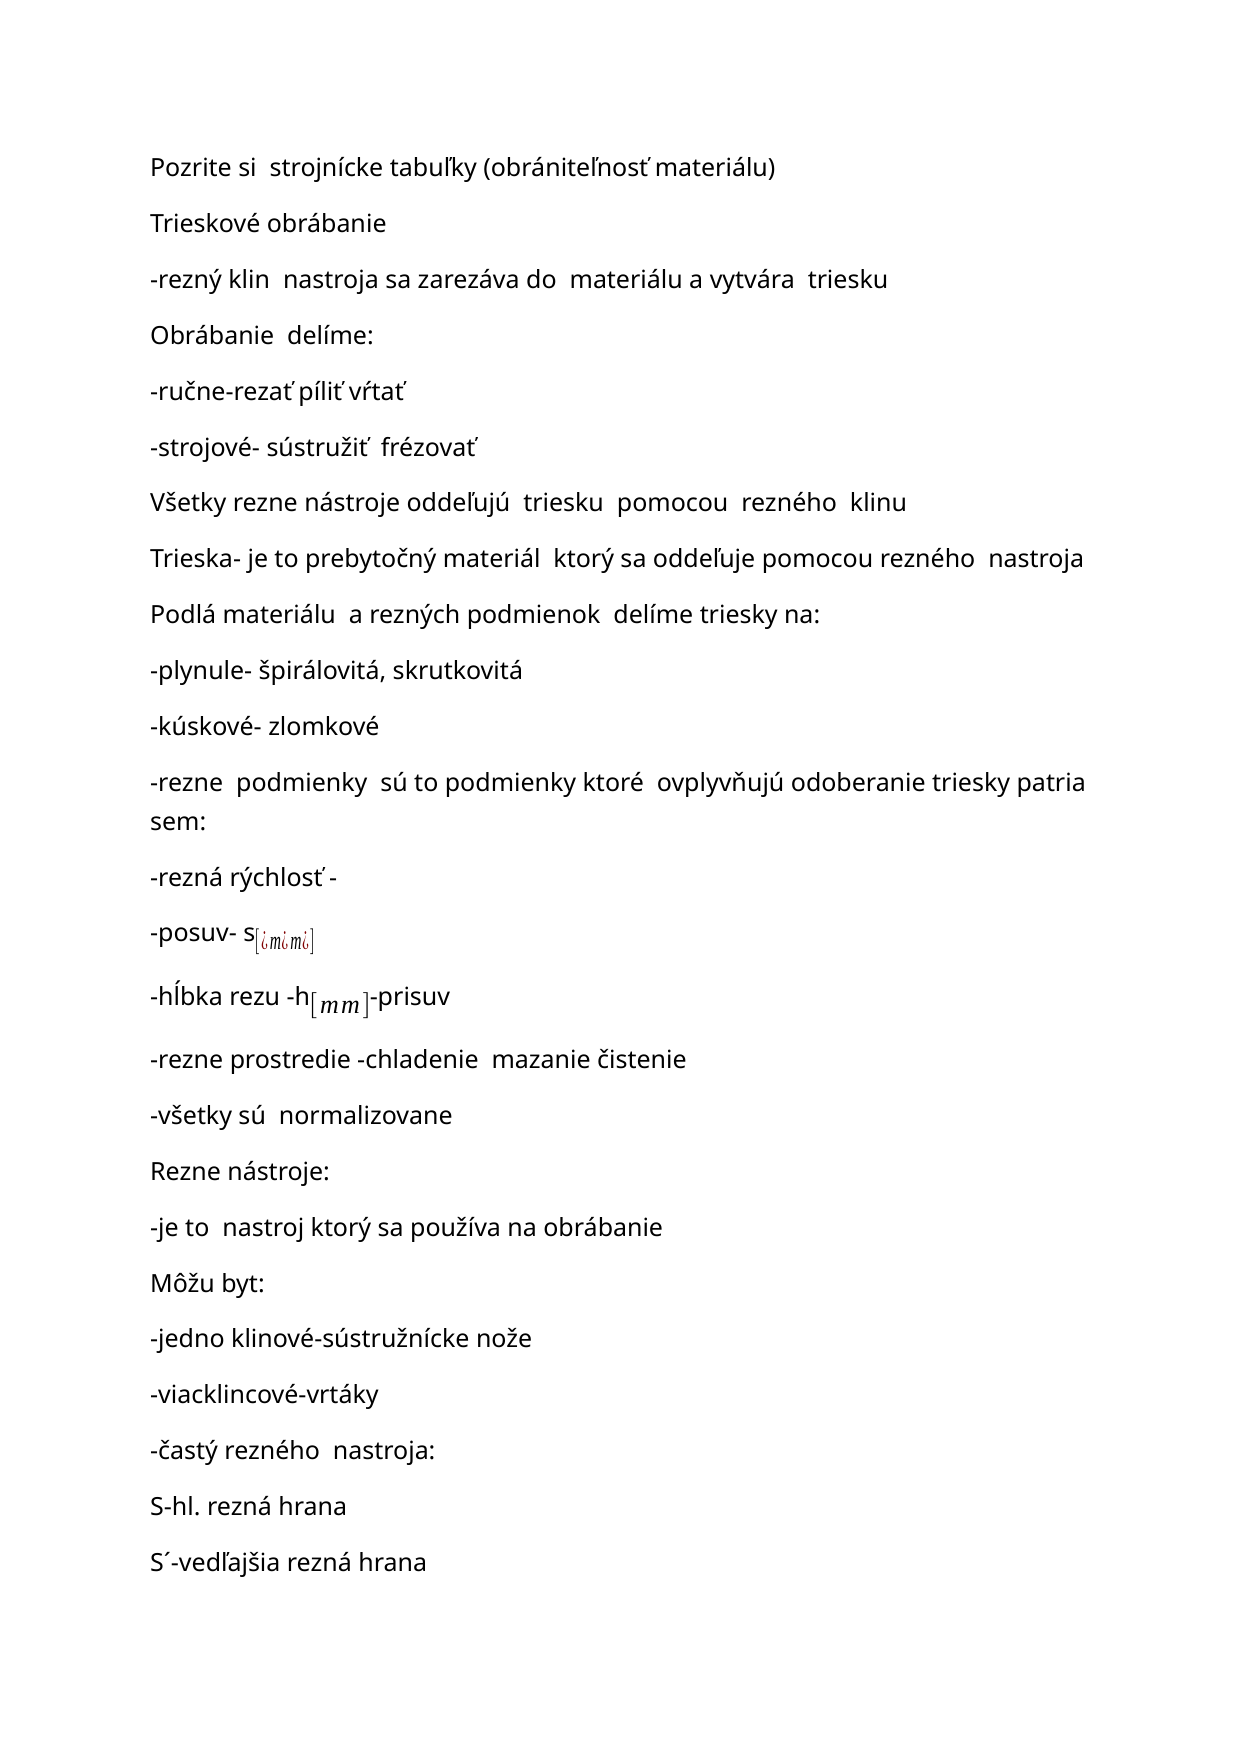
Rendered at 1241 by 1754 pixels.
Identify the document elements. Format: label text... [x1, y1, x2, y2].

text -jedno klinové-sústružnícke nože [150, 1321, 1090, 1355]
text S-hl. rezná hrana [150, 1488, 1090, 1523]
text -rezný klin nastroja sa zarezáva do materiálu a vytvára triesku [150, 262, 1090, 296]
text S´-vedľajšia rezná hrana [150, 1544, 1090, 1578]
text -plynule- špirálovitá, skrutkovitá [150, 652, 1090, 687]
text -rezne prostredie -chladenie mazanie čistenie [150, 1042, 1090, 1076]
text Podlá materiálu a rezných podmienok delíme triesky na: [150, 597, 1090, 631]
text -všetky sú normalizovane [150, 1098, 1090, 1132]
text Všetky rezne nástroje oddeľujú triesku pomocou rezného klinu [150, 485, 1090, 519]
text -rezná rýchlosť - [150, 859, 1090, 893]
text Obrábanie delíme: [150, 317, 1090, 352]
text -je to nastroj ktorý sa používa na obrábanie [150, 1209, 1090, 1243]
text -hĺbka rezu -h-prisuv [150, 978, 1090, 1020]
text -častý rezného nastroja: [150, 1433, 1090, 1467]
text -viacklincové-vrtáky [150, 1377, 1090, 1411]
text -kúskové- zlomkové [150, 708, 1090, 742]
text -ručne-rezať píliť vŕtať [150, 373, 1090, 407]
text Trieska- je to prebytočný materiál ktorý sa oddeľuje pomocou rezného nastroja [150, 541, 1090, 575]
text -posuv- s [150, 915, 1090, 957]
text Rezne nástroje: [150, 1153, 1090, 1188]
text Pozrite si strojnícke tabuľky (obrániteľnosť materiálu) [150, 150, 1090, 184]
text -rezne podmienky sú to podmienky ktoré ovplyvňujú odoberanie triesky patria sem: [150, 764, 1090, 837]
text -strojové- sústružiť frézovať [150, 429, 1090, 463]
text Môžu byt: [150, 1265, 1090, 1299]
text Trieskové obrábanie [150, 206, 1090, 240]
